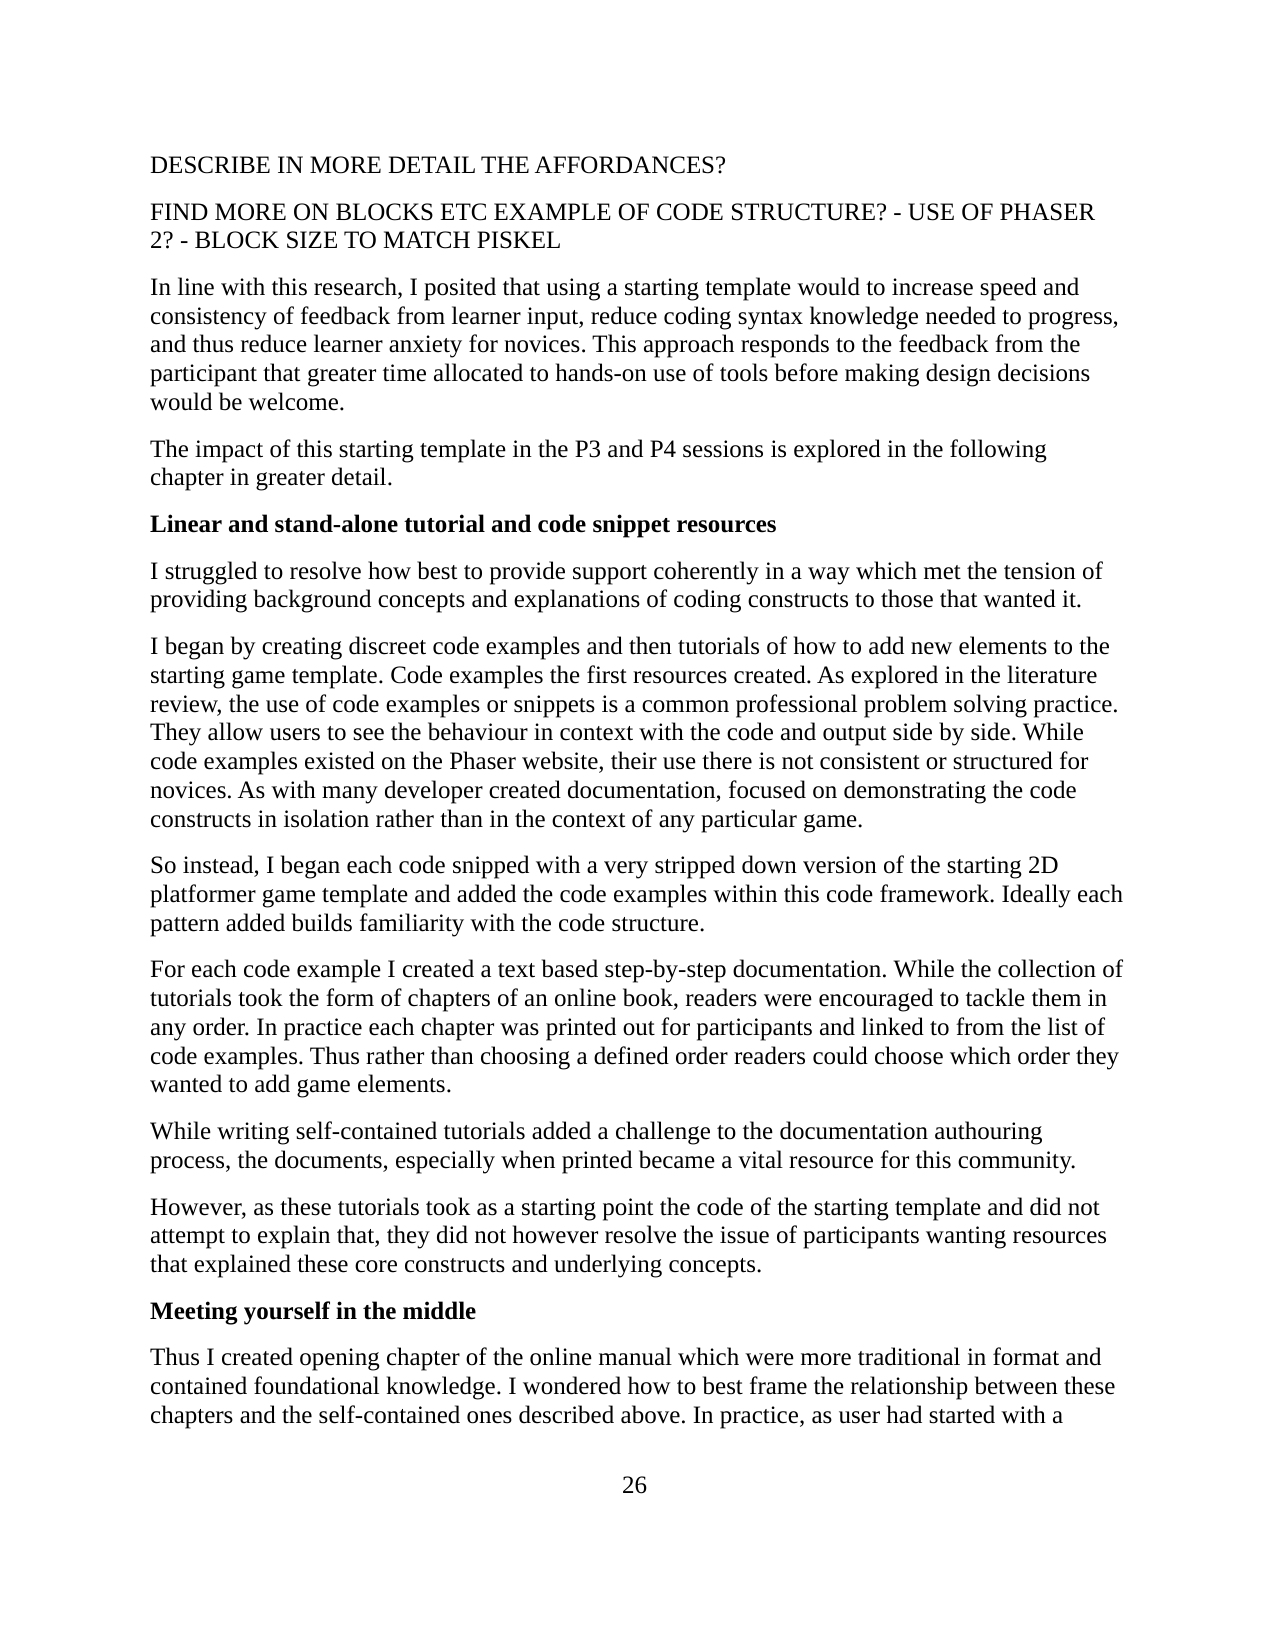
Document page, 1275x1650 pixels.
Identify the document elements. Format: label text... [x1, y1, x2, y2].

text I struggled to resolve how best to provide support coherently in a way which met the tension of providing background concepts and explanations of coding constructs to those that wanted it. [150, 556, 1125, 613]
text Meeting yourself in the middle [150, 1296, 1125, 1324]
text In line with this research, I posited that using a starting template would to increase speed and consistency of feedback from learner input, reduce coding syntax knowledge needed to progress, and thus reduce learner anxiety for novices. This approach responds to the feedback from the participant that greater time allocated to hands-on use of tools before making design decisions would be welcome. [150, 272, 1125, 416]
text Linear and stand-alone tutorial and code snippet resources [150, 509, 1125, 538]
text I began by creating discreet code examples and then tutorials of how to add new elements to the starting game template. Code examples the first resources created. As explored in the literature review, the use of code examples or snippets is a common professional problem solving practice. They allow users to see the behaviour in context with the code and output side by side. While code examples existed on the Phaser website, their use there is not consistent or structured for novices. As with many developer created documentation, focused on demonstrating the code constructs in isolation rather than in the context of any particular game. [150, 631, 1125, 832]
text However, as these tutorials took as a starting point the code of the starting template and did not attempt to explain that, they did not however resolve the issue of participants wanting resources that explained these core constructs and underlying concepts. [150, 1192, 1125, 1278]
text So instead, I began each code snipped with a very stripped down version of the starting 2D platformer game template and added the code examples within this code framework. Ideally each pattern added builds familiarity with the code structure. [150, 850, 1125, 937]
text The impact of this starting template in the P3 and P4 sessions is explored in the following chapter in greater detail. [150, 434, 1125, 491]
text While writing self-contained tutorials added a challenge to the documentation authouring process, the documents, especially when printed became a vital resource for this community. [150, 1116, 1125, 1174]
text Thus I created opening chapter of the online manual which were more traditional in format and contained foundational knowledge. I wondered how to best frame the relationship between these chapters and the self-contained ones described above. In practice, as user had started with a [150, 1342, 1125, 1429]
text For each code example I created a text based step-by-step documentation. While the collection of tutorials took the form of chapters of an online book, readers were encouraged to tackle them in any order. In practice each chapter was printed out for participants and linked to from the list of code examples. Thus rather than choosing a defined order readers could choose which order they wanted to add game elements. [150, 954, 1125, 1098]
text DESCRIBE IN MORE DETAIL THE AFFORDANCES? [150, 150, 1125, 179]
text FIND MORE ON BLOCKS ETC EXAMPLE OF CODE STRUCTURE? - USE OF PHASER 2? - BLOCK SIZE TO MATCH PISKEL [150, 197, 1125, 254]
